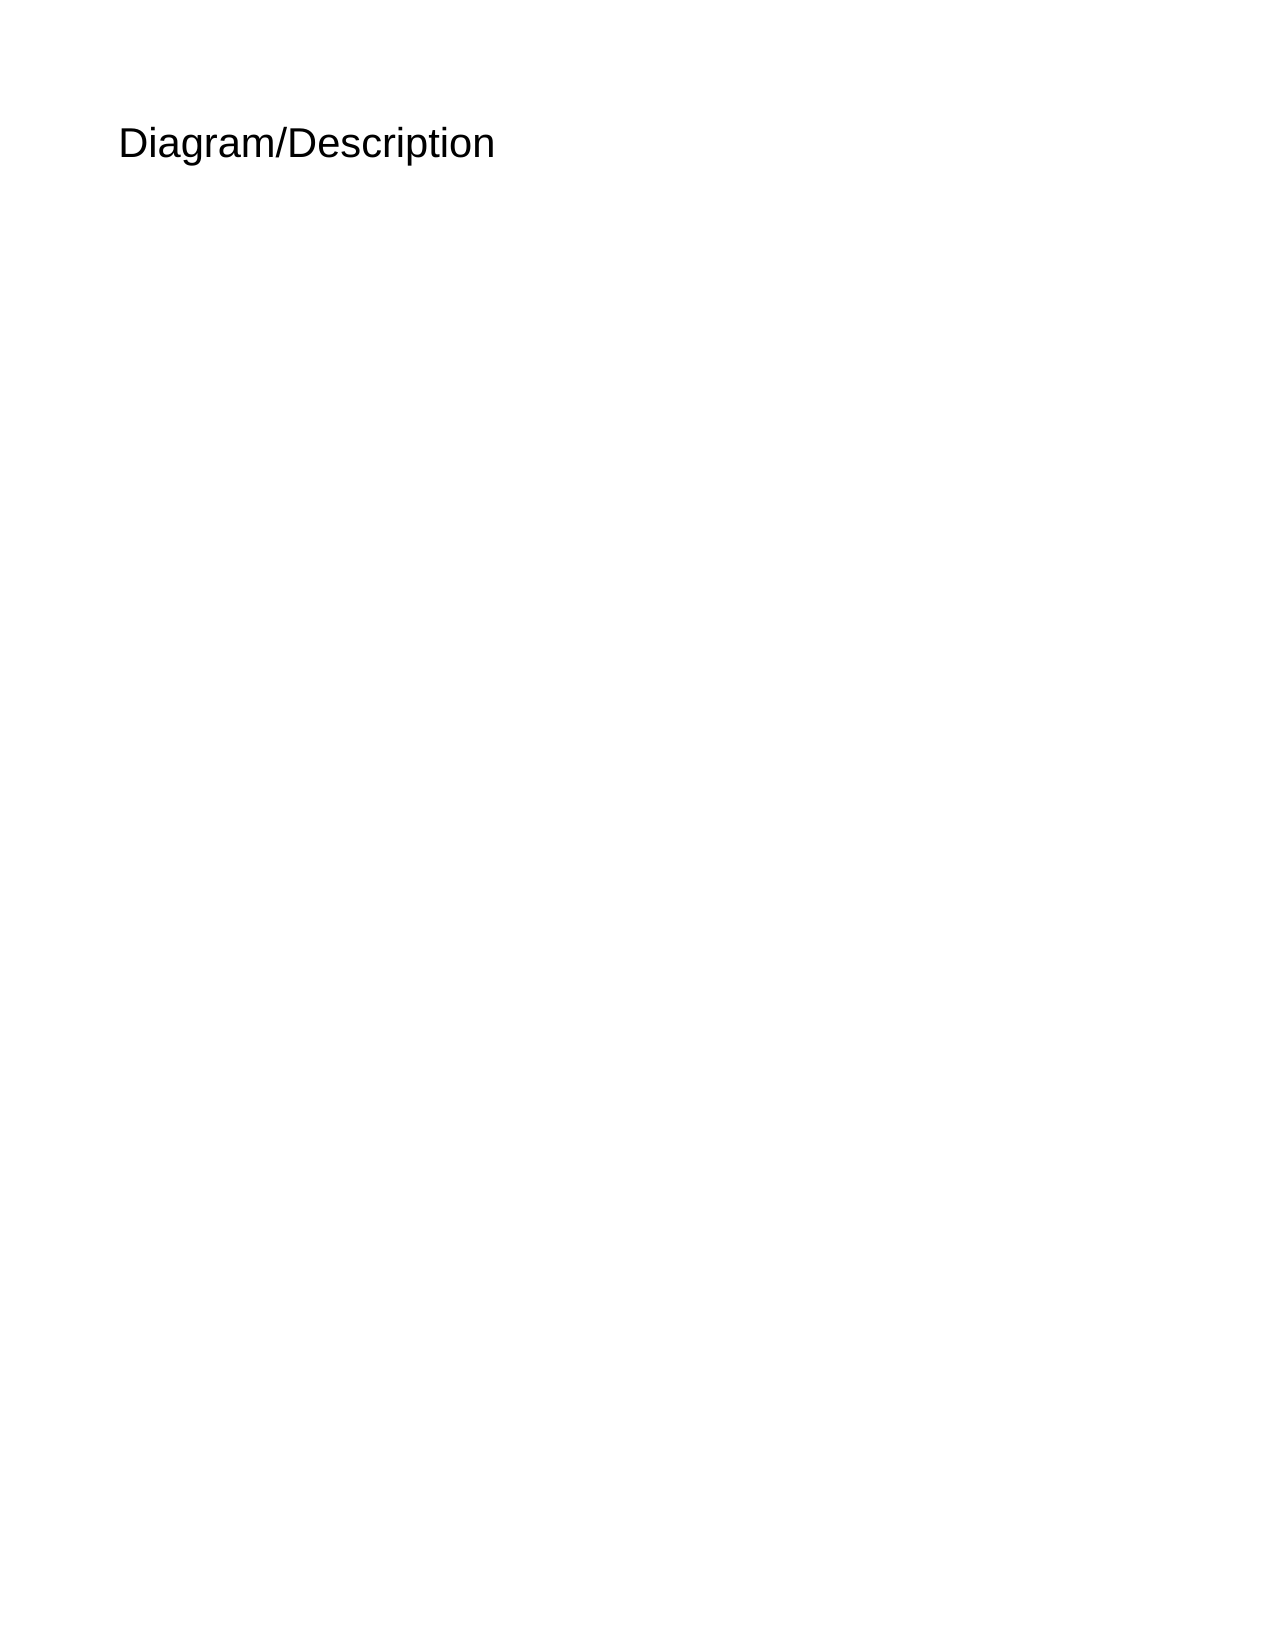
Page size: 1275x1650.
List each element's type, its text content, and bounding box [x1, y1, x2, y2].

text Diagram/Description [118, 118, 1157, 166]
